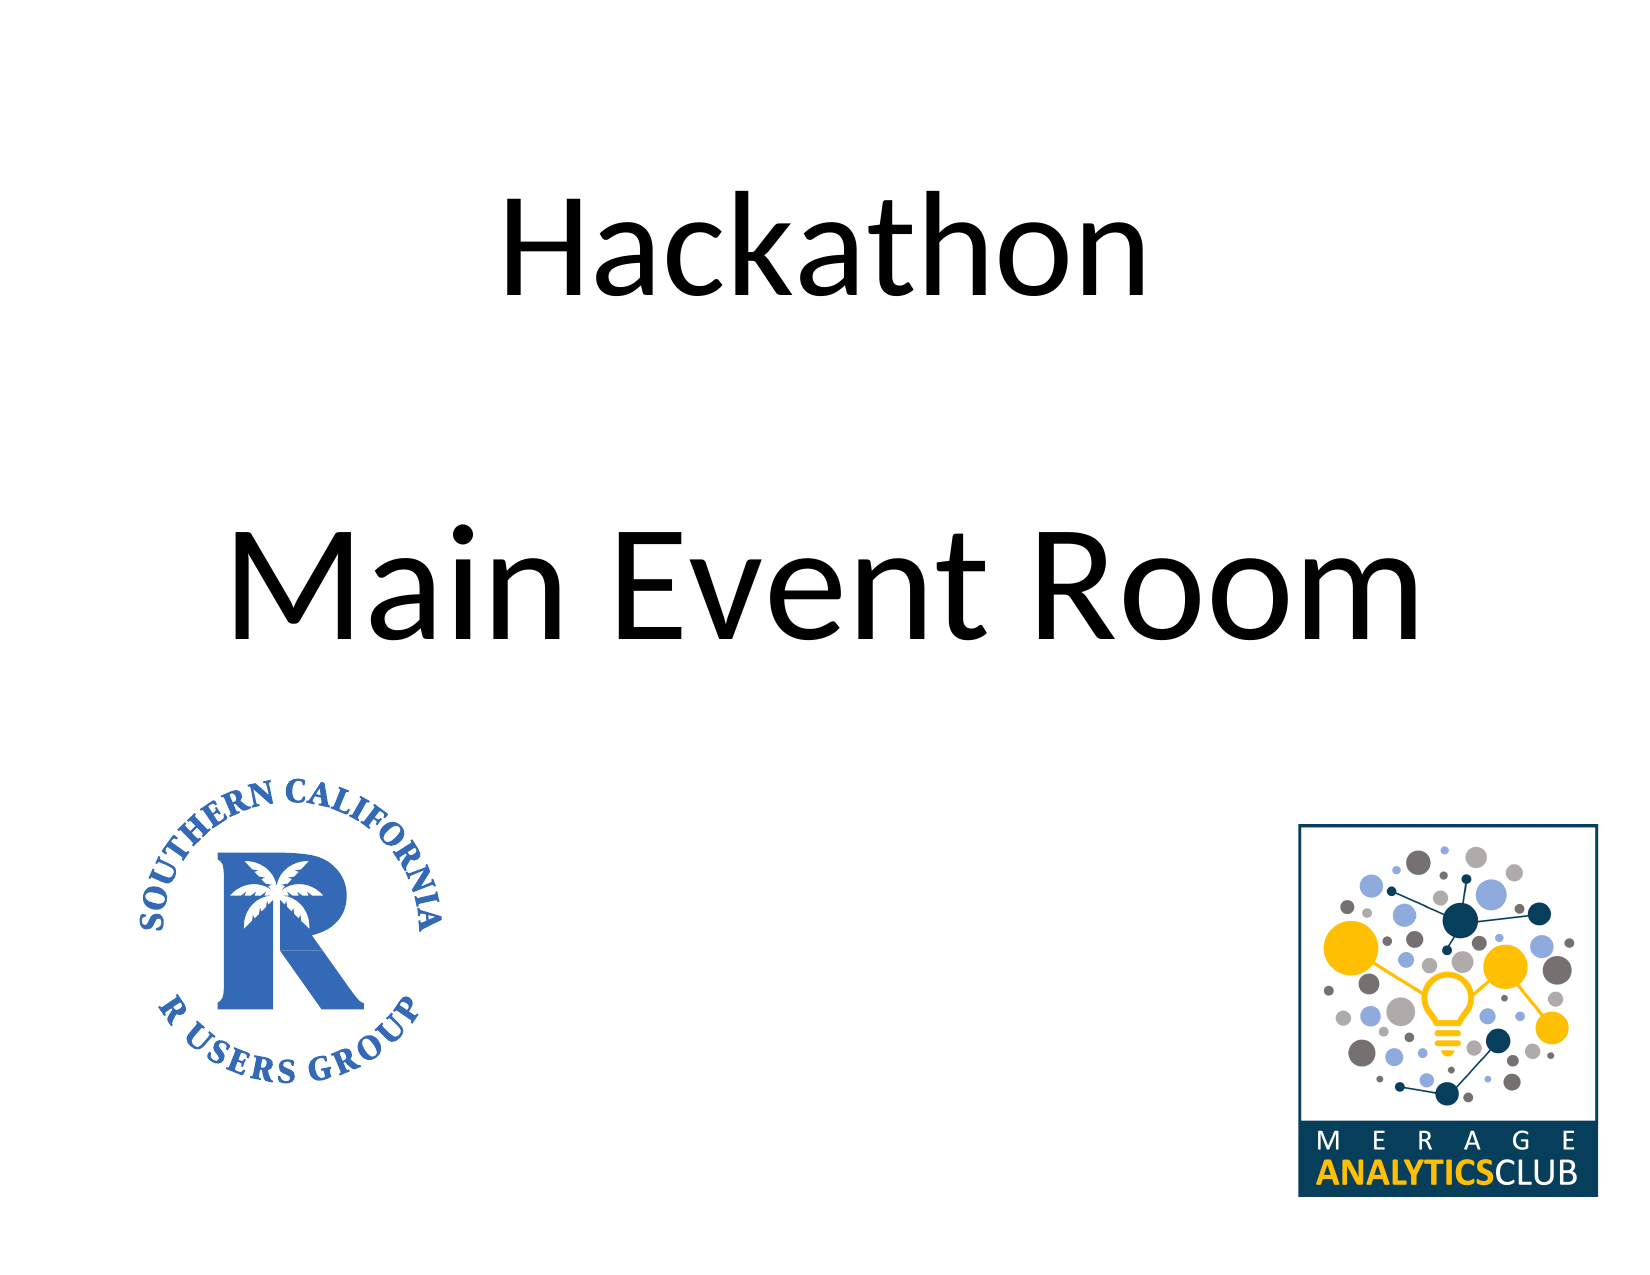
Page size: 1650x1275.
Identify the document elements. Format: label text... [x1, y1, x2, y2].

text Hackathon [150, 150, 1500, 333]
text Main Event Room [150, 478, 1500, 681]
